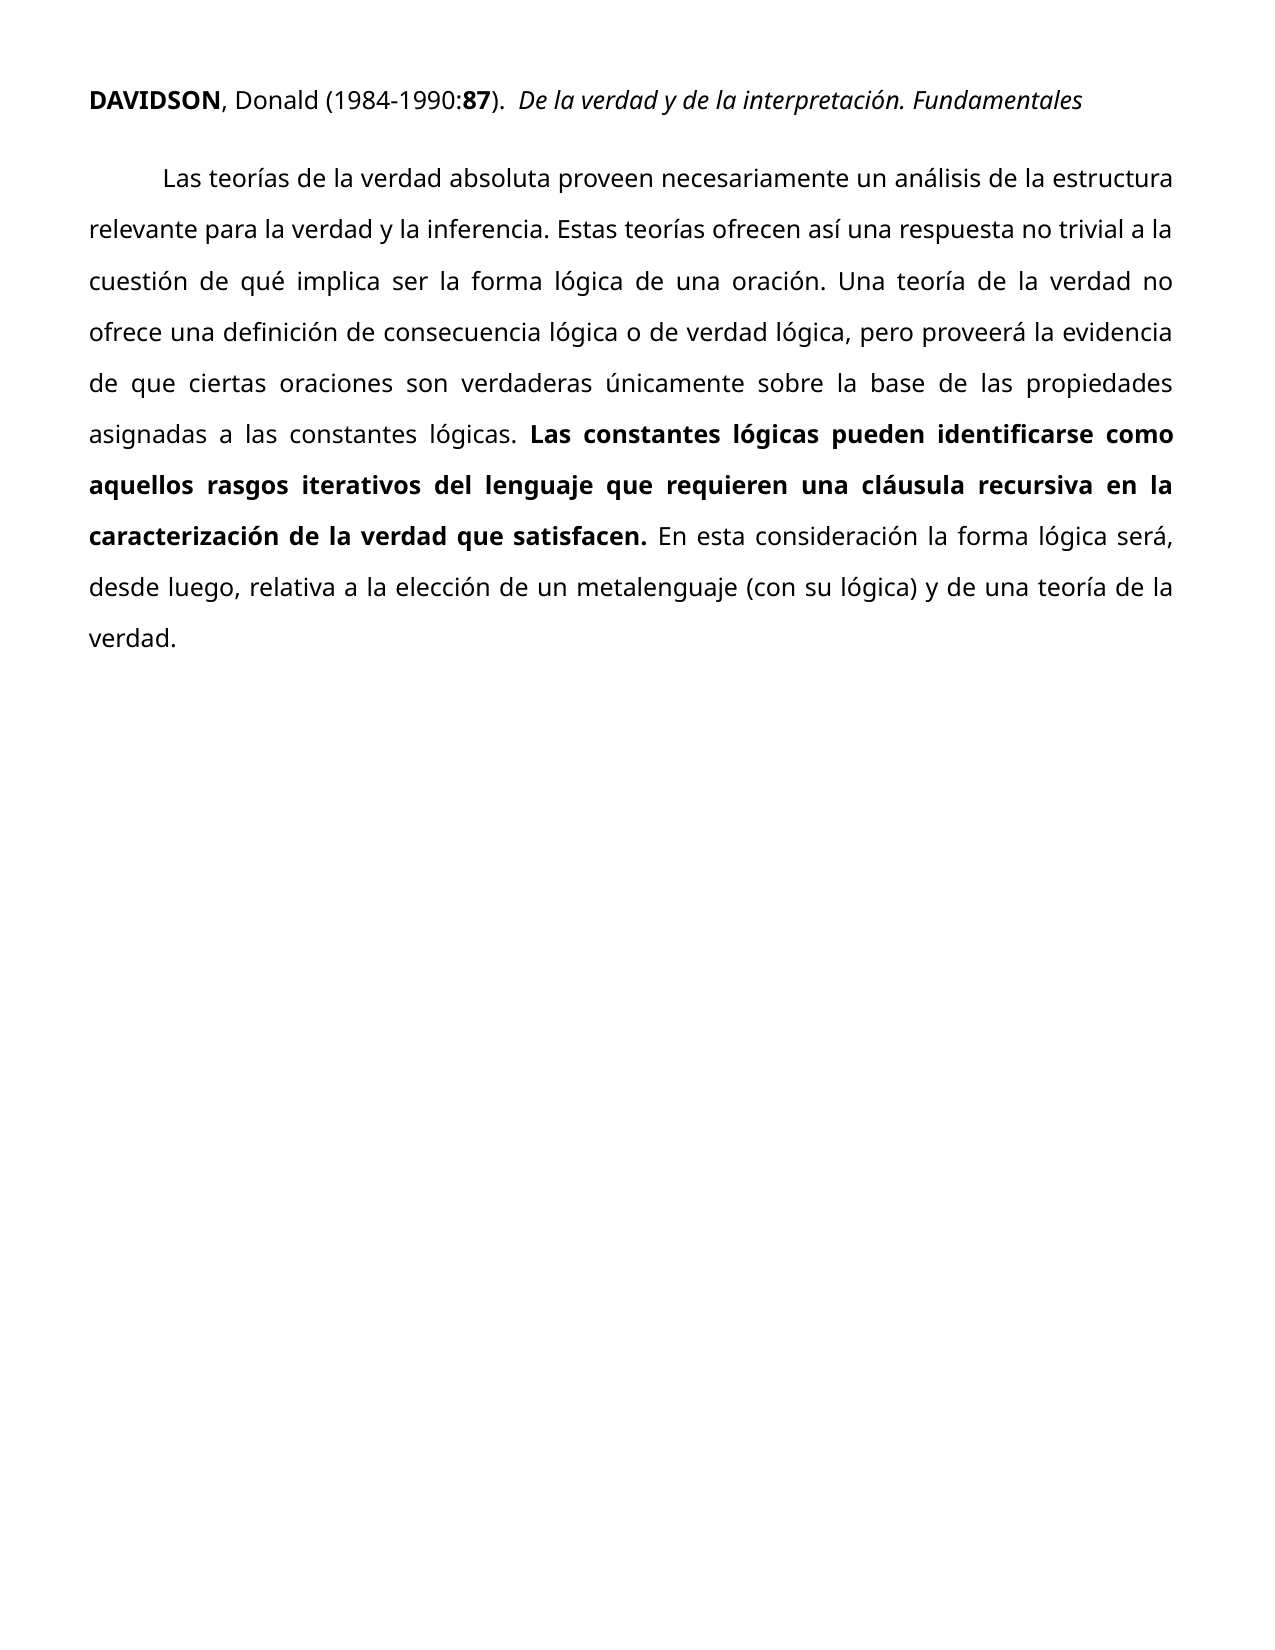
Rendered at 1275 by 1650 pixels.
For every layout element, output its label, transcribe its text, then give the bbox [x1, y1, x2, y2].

text Las teorías de la verdad absoluta proveen necesariamente un análisis de la estructura relevante para la verdad y la inferencia. Estas teorías ofrecen así una respuesta no trivial a la cuestión de qué implica ser la forma lógica de una oración. Una teoría de la verdad no ofrece una definición de consecuencia lógica o de verdad lógica, pero proveerá la evidencia de que ciertas oraciones son verdaderas únicamente sobre la base de las propiedades asignadas a las constantes lógicas. Las constantes lógicas pueden identificarse como aquellos rasgos iterativos del lenguaje que requieren una cláusula recursiva en la caracterización de la verdad que satisfacen. En esta consideración la forma lógica será, desde luego, relativa a la elección de un metalenguaje (con su lógica) y de una teoría de la verdad. [88, 161, 1174, 654]
text DAVIDSON, Donald (1984-1990:87). De la verdad y de la interpretación. Fundamentales [88, 83, 1174, 117]
